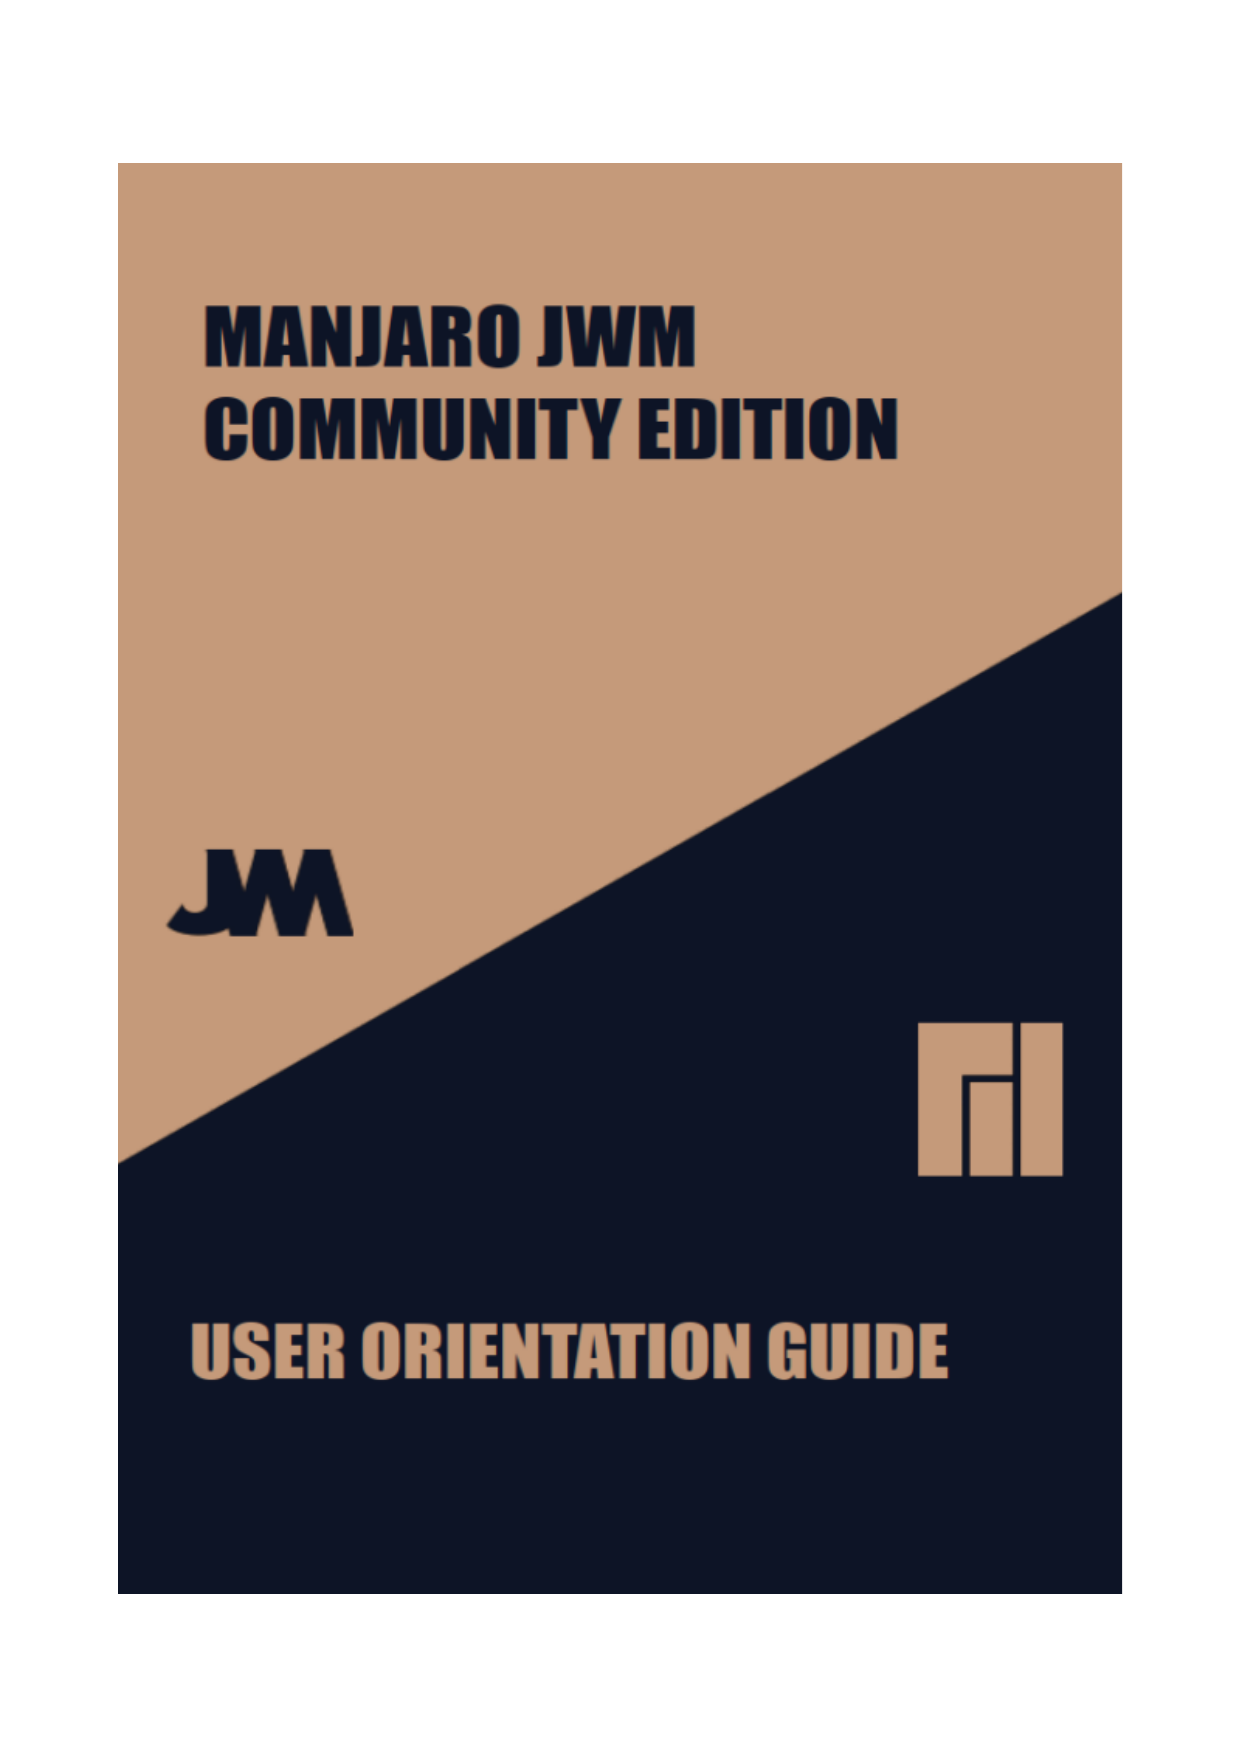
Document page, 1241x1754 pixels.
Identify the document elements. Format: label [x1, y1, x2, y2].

picture [118, 163, 1123, 1594]
